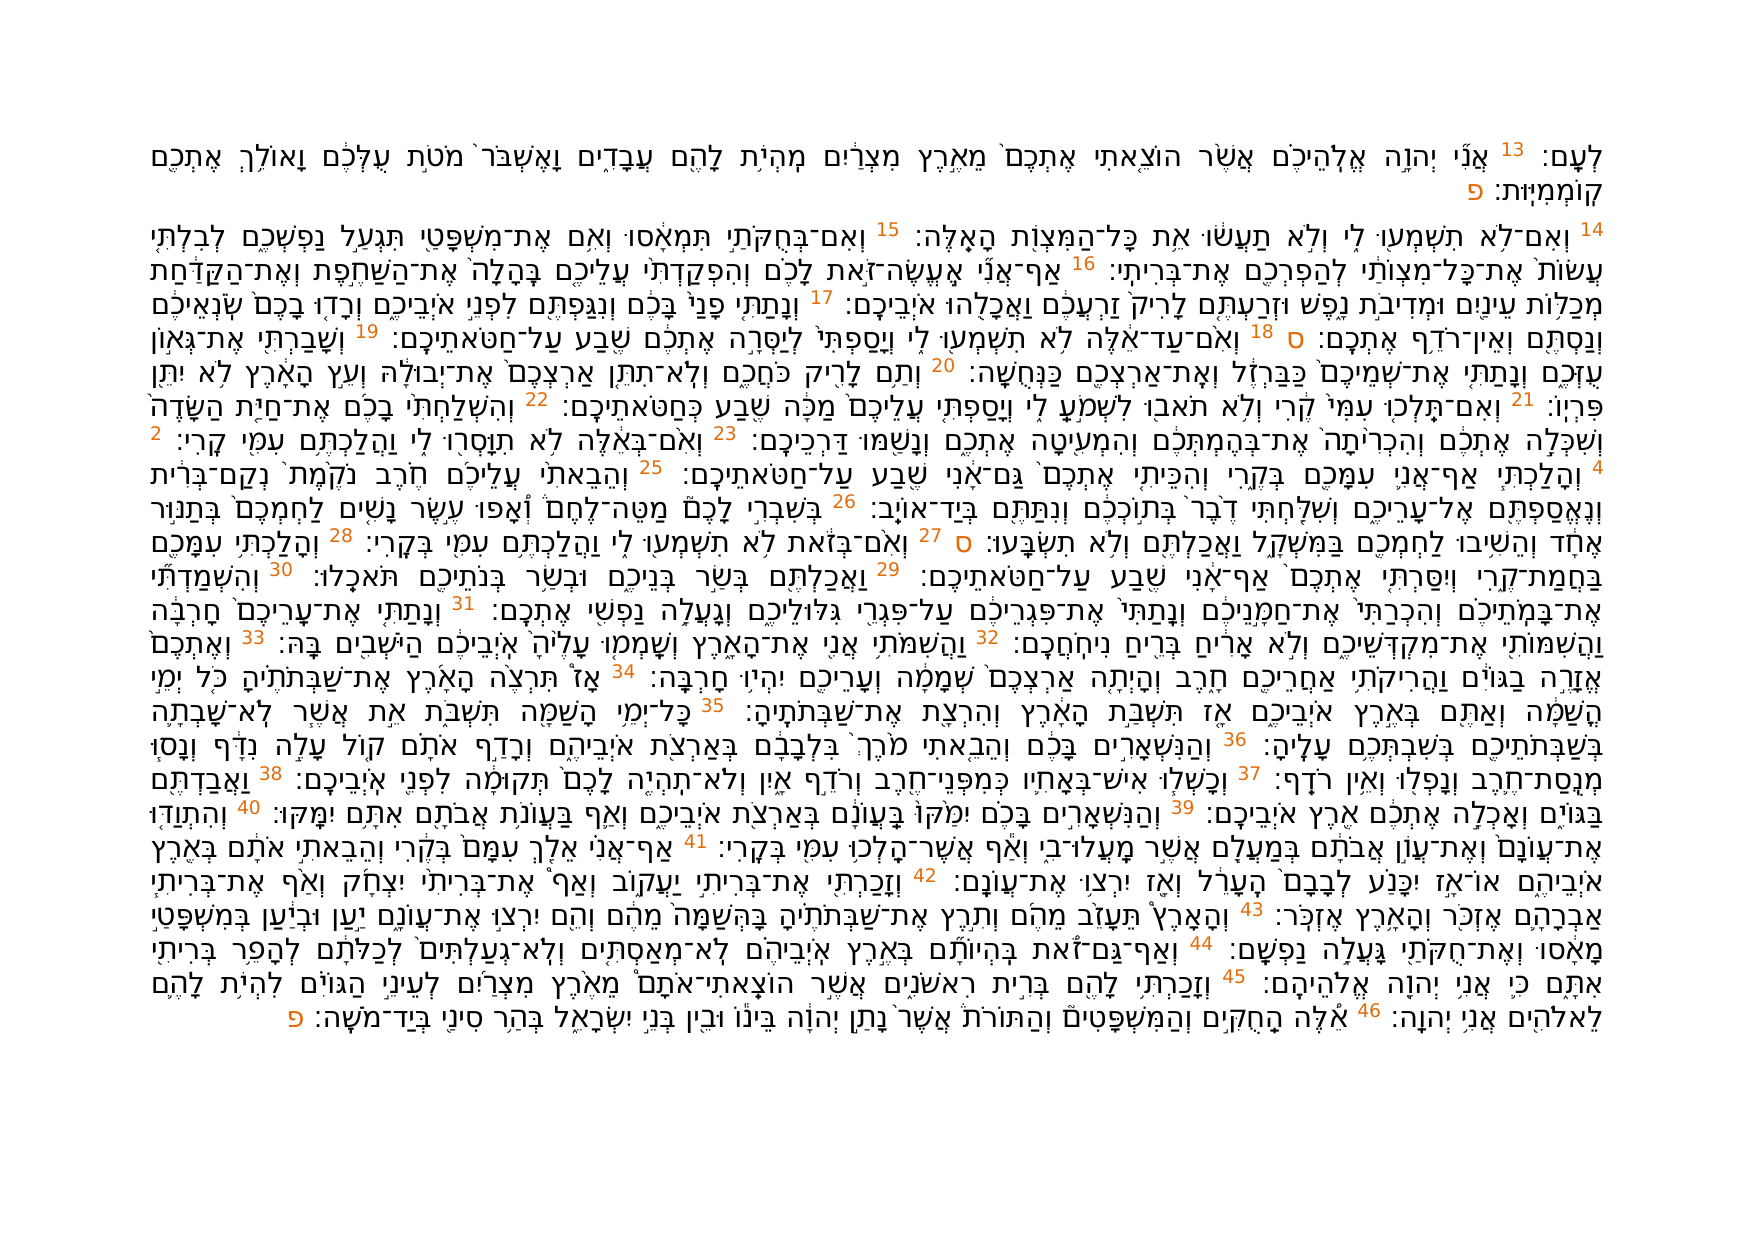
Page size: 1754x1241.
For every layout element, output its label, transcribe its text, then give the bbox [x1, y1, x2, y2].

text 1 לֹֽא־תַעֲשׂ֨וּ לָכֶ֜ם אֱלִילִ֗ם וּפֶ֤סֶל וּמַצֵּבָה֙ לֹֽא־תָקִ֣ימוּ לָכֶ֔ם וְאֶ֣בֶן מַשְׂכִּ֗ית לֹ֤א תִתְּנוּ֙ בְּאַרְצְכֶ֔ם לְהִֽשְׁתַּחֲוֺ֖ת עָלֶ֑יהָ כִּ֛י אֲנִ֥י יְהוָ֖ה אֱלֹהֵיכֶֽם׃ 2 אֶת־שַׁבְּתֹתַ֣י תִּשְׁמֹ֔רוּ וּמִקְדָּשִׁ֖י תִּירָ֑אוּ אֲנִ֖י יְהוָֽה׃ ס ‬‬‬3 אִם־בְּחֻקֹּתַ֖י תֵּלֵ֑כוּ וְאֶת־מִצְוֺתַ֣י תִּשְׁמְר֔וּ וַעֲשִׂיתֶ֖ם אֹתָֽם׃ ‬‬‬4 וְנָתַתִּ֥י גִשְׁמֵיכֶ֖ם בְּעִתָּ֑ם וְנָתְנָ֤ה הָאָ֙רֶץ֙ יְבוּלָ֔הּ וְעֵ֥ץ הַשָּׂדֶ֖ה יִתֵּ֥ן פִּרְיֽוֹ׃ ‬‬‬5 וְהִשִּׂ֨יג לָכֶ֥ם דַּ֙יִשׁ֙ אֶת־בָּצִ֔יר וּבָצִ֖יר יַשִּׂ֣יג אֶת־זָ֑רַע וַאֲכַלְתֶּ֤ם לַחְמְכֶם֙ לָשֹׂ֔בַע וִֽישַׁבְתֶּ֥ם לָבֶ֖טַח בְּאַרְצְכֶֽם׃ ‬‬‬6 וְנָתַתִּ֤י שָׁלוֹם֙ בָּאָ֔רֶץ וּשְׁכַבְתֶּ֖ם וְאֵ֣ין מַחֲרִ֑יד וְהִשְׁבַּתִּ֞י חַיָּ֤ה רָעָה֙ מִן־הָאָ֔רֶץ וְחֶ֖רֶב לֹא־תַעֲבֹ֥ר בְּאַרְצְכֶֽם׃ ‬‬‬7 וּרְדַפְתֶּ֖ם אֶת־אֹיְבֵיכֶ֑ם וְנָפְל֥וּ לִפְנֵיכֶ֖ם לֶחָֽרֶב ‬‬‬8 וְרָדְפ֨וּ מִכֶּ֤ם חֲמִשָּׁה֙ מֵאָ֔ה וּמֵאָ֥ה מִכֶּ֖ם רְבָבָ֣ה יִרְדֹּ֑פוּ וְנָפְל֧וּ אֹיְבֵיכֶ֛ם לִפְנֵיכֶ֖ם לֶחָֽרֶב׃ ‬‬‬9 וּפָנִ֣יתִי אֲלֵיכֶ֔ם וְהִפְרֵיתִ֣י אֶתְכֶ֔ם וְהִרְבֵּיתִ֖י אֶתְכֶ֑ם וַהֲקִימֹתִ֥י אֶת־בְּרִיתִ֖י אִתְּכֶֽם׃ ‬‬‬10 וַאֲכַלְתֶּ֥ם יָשָׁ֖ן נוֹשָׁ֑ן וְיָשָׁ֕ן מִפְּנֵ֥י חָדָ֖שׁ תּוֹצִֽיאוּ׃ ‬‬‬11 וְנָתַתִּ֥י מִשְׁכָּנִ֖י בְּתוֹכְכֶ֑ם וְלֹֽא־תִגְעַ֥ל נַפְשִׁ֖י אֶתְכֶֽם׃ ‬‬‬12 וְהִתְהַלַּכְתִּי֙ בְּת֣וֹכְכֶ֔ם וְהָיִ֥יתִי לָכֶ֖ם לֵֽאלֹהִ֑ים וְאַתֶּ֖ם תִּהְיוּ־לִ֥י לְעָֽם׃ ‬‬‬13 אֲנִ֞י יְהוָ֣ה אֱלֹֽהֵיכֶ֗ם אֲשֶׁ֨ר הוֹצֵ֤אתִי אֶתְכֶם֙ מֵאֶ֣רֶץ מִצְרַ֔יִם מִֽהְיֹ֥ת לָהֶ֖ם עֲבָדִ֑ים וָאֶשְׁבֹּר֙ מֹטֹ֣ת עֻלְּכֶ֔ם וָאוֹלֵ֥ךְ אֶתְכֶ֖ם קֽוֹמְמִיּֽוּת׃ פ ‬‬‬‬‬‬‬‬‬‬‬‬‬‬‬ [150, 139, 1604, 207]
text 14 וְאִם־לֹ֥א תִשְׁמְע֖וּ לִ֑י וְלֹ֣א תַעֲשׂ֔וּ אֵ֥ת כָּל־הַמִּצְוֺ֖ת הָאֵֽלֶּה׃ ‬‬‬15 וְאִם־בְּחֻקֹּתַ֣י תִּמְאָ֔סוּ וְאִ֥ם אֶת־מִשְׁפָּטַ֖י תִּגְעַ֣ל נַפְשְׁכֶ֑ם לְבִלְתִּ֤י עֲשׂוֹת֙ אֶת־כָּל־מִצְוֺתַ֔י לְהַפְרְכֶ֖ם אֶת־בְּרִיתִֽי׃ ‬‬‬16 אַף־אֲנִ֞י אֽ͏ֶעֱשֶׂה־זֹּ֣את לָכֶ֗ם וְהִפְקַדְתִּ֨י עֲלֵיכֶ֤ם בֶּֽהָלָה֙ אֶת־הַשַּׁחֶ֣פֶת וְאֶת־הַקַּדַּ֔חַת מְכַלּ֥וֹת עֵינַ֖יִם וּמְדִיבֹ֣ת נָ֑פֶשׁ וּזְרַעְתֶּ֤ם לָרִיק֙ זַרְעֲכֶ֔ם וַאֲכָלֻ֖הוּ אֹיְבֵיכֶֽם׃ ‬‬‬17 וְנָתַתִּ֤י פָנַי֙ בָּכֶ֔ם וְנִגַּפְתֶּ֖ם לִפְנֵ֣י אֹיְבֵיכֶ֑ם וְרָד֤וּ בָכֶם֙ שֹֽׂנְאֵיכֶ֔ם וְנַסְתֶּ֖ם וְאֵין־רֹדֵ֥ף אֶתְכֶֽם׃ ס ‬‬‬18 וְאִ֨ם־עַד־אֵ֔לֶּה לֹ֥א תִשְׁמְע֖וּ לִ֑י וְיָסַפְתִּי֙ לְיַסְּרָ֣ה אֶתְכֶ֔ם שֶׁ֖בַע עַל־חַטֹּאתֵיכֶֽם׃ ‬‬‬19 וְשָׁבַרְתִּ֖י אֶת־גְּא֣וֹן עֻזְּכֶ֑ם וְנָתַתִּ֤י אֶת־שְׁמֵיכֶם֙ כַּבַּרְזֶ֔ל וְאֶֽת־אַרְצְכֶ֖ם כַּנְּחֻשָֽׁה׃ ‬‬‬20 וְתַ֥ם לָרִ֖יק כֹּחֲכֶ֑ם וְלֹֽא־תִתֵּ֤ן אַרְצְכֶם֙ אֶת־יְבוּלָ֔הּ וְעֵ֣ץ הָאָ֔רֶץ לֹ֥א יִתֵּ֖ן פִּרְיֽוֹ׃ ‬‬‬21 וְאִם־תֵּֽלְכ֤וּ עִמִּי֙ קֶ֔רִי וְלֹ֥א תֹאב֖וּ לִשְׁמֹ֣עַֽ לִ֑י וְיָסַפְתִּ֤י עֲלֵיכֶם֙ מַכָּ֔ה שֶׁ֖בַע כְּחַטֹּאתֵיכֶֽם׃ ‬‬‬22 וְהִשְׁלַחְתִּ֨י בָכֶ֜ם אֶת־חַיַּ֤ת הַשָּׂדֶה֙ וְשִׁכְּלָ֣ה אֶתְכֶ֔ם וְהִכְרִ֙יתָה֙ אֶת־בְּהֶמְתְּכֶ֔ם וְהִמְעִ֖יטָה אֶתְכֶ֑ם וְנָשַׁ֖מּוּ דַּרְכֵיכֶֽם׃ ‬‬‬23 וְאִ֨ם־בְּאֵ֔לֶּה לֹ֥א תִוָּסְר֖וּ לִ֑י וַהֲלַכְתֶּ֥ם עִמִּ֖י קֶֽרִי׃ ‬‬‬24 וְהָלַכְתִּ֧י אַף־אֲנִ֛י עִמָּכֶ֖ם בְּקֶ֑רִי וְהִכֵּיתִ֤י אֶתְכֶם֙ גַּם־אָ֔נִי שֶׁ֖בַע עַל־חַטֹּאתֵיכֶֽם׃ ‬‬‬25 וְהֵבֵאתִ֨י עֲלֵיכֶ֜ם חֶ֗רֶב נֹקֶ֙מֶת֙ נְקַם־בְּרִ֔ית וְנֶאֱסַפְתֶּ֖ם אֶל־עָרֵיכֶ֑ם וְשִׁלַּ֤חְתִּי דֶ֙בֶר֙ בְּת֣וֹכְכֶ֔ם וְנִתַּתֶּ֖ם בְּיַד־אוֹיֵֽב׃ ‬‬‬26 בְּשִׁבְרִ֣י לָכֶם֮ מַטֵּה־לֶחֶם֒ וְ֠אָפוּ עֶ֣שֶׂר נָשִׁ֤ים לַחְמְכֶם֙ בְּתַנּ֣וּר אֶחָ֔ד וְהֵשִׁ֥יבוּ לַחְמְכֶ֖ם בַּמִּשְׁקָ֑ל וַאֲכַלְתֶּ֖ם וְלֹ֥א תִשְׂבָּֽעוּ׃ ס ‬‬‬27 וְאִ֨ם־בְּזֹ֔את לֹ֥א תִשְׁמְע֖וּ לִ֑י וַהֲלַכְתֶּ֥ם עִמִּ֖י בְּקֶֽרִי׃ ‬‬‬28 וְהָלַכְתִּ֥י עִמָּכֶ֖ם בַּחֲמַת־קֶ֑רִי וְיִסַּרְתִּ֤י אֶתְכֶם֙ אַף־אָ֔נִי שֶׁ֖בַע עַל־חַטֹּאתֵיכֶם׃ ‬‬‬29 וַאֲכַלְתֶּ֖ם בְּשַׂ֣ר בְּנֵיכֶ֑ם וּבְשַׂ֥ר בְּנֹתֵיכֶ֖ם תֹּאכֵֽלוּ׃ ‬‬‬30 וְהִשְׁמַדְתִּ֞י אֶת־בָּמֹֽתֵיכֶ֗ם וְהִכְרַתִּי֙ אֶת־חַמָּ֣נֵיכֶ֔ם וְנָֽתַתִּי֙ אֶת־פִּגְרֵיכֶ֔ם עַל־פִּגְרֵ֖י גִּלּוּלֵיכֶ֑ם וְגָעֲלָ֥ה נַפְשִׁ֖י אֶתְכֶֽם׃ ‬‬‬31 וְנָתַתִּ֤י אֶת־עָֽרֵיכֶם֙ חָרְבָּ֔ה וַהֲשִׁמּוֹתִ֖י אֶת־מִקְדְּשֵׁיכֶ֑ם וְלֹ֣א אָרִ֔יחַ בְּרֵ֖יחַ נִיחֹֽחֲכֶֽם׃ ‬‬‬32 וַהֲשִׁמֹּתִ֥י אֲנִ֖י אֶת־הָאָ֑רֶץ וְשָֽׁמְמ֤וּ עָלֶ֙יהָ֙ אֹֽיְבֵיכֶ֔ם הַיֹּשְׁבִ֖ים בָּֽהּ׃ ‬‬‬33 וְאֶתְכֶם֙ אֱזָרֶ֣ה בַגּוֹיִ֔ם וַהֲרִיקֹתִ֥י אַחֲרֵיכֶ֖ם חָ֑רֶב וְהָיְתָ֤ה אַרְצְכֶם֙ שְׁמָמָ֔ה וְעָרֵיכֶ֖ם יִהְי֥וּ חָרְבָּֽה׃ ‬‬‬34 אָז֩ תִּרְצֶ֨ה הָאָ֜רֶץ אֶת־שַׁבְּתֹתֶ֗יהָ כֹּ֚ל יְמֵ֣י הֳשַׁמָּ֔ה וְאַתֶּ֖ם בְּאֶ֣רֶץ אֹיְבֵיכֶ֑ם אָ֚ז תִּשְׁבַּ֣ת הָאָ֔רֶץ וְהִרְצָ֖ת אֶת־שַׁבְּתֹתֶֽיהָ׃ ‬‬‬‬35 כָּל־יְמֵ֥י הָשַׁמָּ֖ה תִּשְׁבֹּ֑ת אֵ֣ת אֲשֶׁ֧ר לֹֽא־שָׁבְתָ֛ה בְּשַׁבְּתֹתֵיכֶ֖ם בְּשִׁבְתְּכֶ֥ם עָלֶֽיהָ׃ ‬‬‬‬36 וְהַנִּשְׁאָרִ֣ים בָּכֶ֔ם וְהֵבֵ֤אתִי מֹ֙רֶךְ֙ בִּלְבָבָ֔ם בְּאַרְצֹ֖ת אֹיְבֵיהֶ֑ם וְרָדַ֣ף אֹתָ֗ם ק֚וֹל עָלֶ֣ה נִדָּ֔ף וְנָס֧וּ מְנֻֽסַת־חֶ֛רֶב וְנָפְל֖וּ וְאֵ֥ין רֹדֵֽף׃ ‬‬‬37 וְכָשְׁל֧וּ אִישׁ־בְּאָחִ֛יו כְּמִפְּנֵי־חֶ֖רֶב וְרֹדֵ֣ף אָ֑יִן וְלֹא־תִֽהְיֶ֤ה לָכֶם֙ תְּקוּמָ֔ה לִפְנֵ֖י אֹֽיְבֵיכֶֽם׃ ‬‬‬38 וַאֲבַדְתֶּ֖ם בַּגּוֹיִ֑ם וְאָכְלָ֣ה אֶתְכֶ֔ם אֶ֖רֶץ אֹיְבֵיכֶֽם׃ ‬‬‬39 וְהַנִּשְׁאָרִ֣ים בָּכֶ֗ם יִמַּ֙קּוּ֙ בּֽ͏ַעֲוֺנָ֔ם בְּאַרְצֹ֖ת אֹיְבֵיכֶ֑ם וְאַ֛ף בַּעֲוֺנֹ֥ת אֲבֹתָ֖ם אִתָּ֥ם יִמָּֽקּוּ׃ ‬‬‬40 וְהִתְוַדּ֤וּ אֶת־עֲוֺנָם֙ וְאֶת־עֲוֺ֣ן אֲבֹתָ֔ם בְּמַעֲלָ֖ם אֲשֶׁ֣ר מָֽעֲלוּ־בִ֑י וְאַ֕ף אֲשֶׁר־הֽ͏ָלְכ֥וּ עִמִּ֖י בְּקֶֽרִי׃ ‬‬‬41 אַף־אֲנִ֗י אֵלֵ֤ךְ עִמָּם֙ בְּקֶ֔רִי וְהֵבֵאתִ֣י אֹתָ֔ם בְּאֶ֖רֶץ אֹיְבֵיהֶ֑ם אוֹ־אָ֣ז יִכָּנַ֗ע לְבָבָם֙ הֶֽעָרֵ֔ל וְאָ֖ז יִרְצ֥וּ אֶת־עֲוֺנָֽם׃ ‬‬‬42 וְזָכַרְתִּ֖י אֶת־בְּרִיתִ֣י יַעֲק֑וֹב וְאַף֩ אֶת־בְּרִיתִ֨י יִצְחָ֜ק וְאַ֨ף אֶת־בְּרִיתִ֧י אַבְרָהָ֛ם אֶזְכֹּ֖ר וְהָאָ֥רֶץ אֶזְכֹּֽר׃ ‬‬‬43 וְהָאָרֶץ֩ תֵּעָזֵ֨ב מֵהֶ֜ם וְתִ֣רֶץ אֶת־שַׁבְּתֹתֶ֗יהָ בָּהְּשַׁמָּה֙ מֵהֶ֔ם וְהֵ֖ם יִרְצ֣וּ אֶת־עֲוֺנָ֑ם יַ֣עַן וּבְיַ֔עַן בְּמִשְׁפָּטַ֣י מָאָ֔סוּ וְאֶת־חֻקֹּתַ֖י גָּעֲלָ֥ה נַפְשָֽׁם׃ ‬‬‬44 וְאַף־גַּם־זֹ֠את בִּֽהְיוֹתָ֞ם בְּאֶ֣רֶץ אֹֽיְבֵיהֶ֗ם לֹֽא־מְאַסְתִּ֤ים וְלֹֽא־גְעַלְתִּים֙ לְכַלֹּתָ֔ם לְהָפֵ֥ר בְּרִיתִ֖י אִתָּ֑ם כִּ֛י אֲנִ֥י יְהוָ֖ה אֱלֹהֵיהֶֽם׃ ‬‬‬45 וְזָכַרְתִּ֥י לָהֶ֖ם בְּרִ֣ית רִאשֹׁנִ֑ים אֲשֶׁ֣ר הוֹצֵֽאתִי־אֹתָם֩ מֵאֶ֨רֶץ מִצְרַ֜יִם לְעֵינֵ֣י הַגּוֹיִ֗ם לִהְיֹ֥ת לָהֶ֛ם לֵאלֹהִ֖ים אֲנִ֥י יְהוָֽה׃ ‬‬‬46 אֵ֠לֶּה הַֽחֻקִּ֣ים וְהַמִּשְׁפָּטִים֮ וְהַתּוֹרֹת֒ אֲשֶׁר֙ נָתַ֣ן יְהוָ֔ה בֵּינ֕וֹ וּבֵ֖ין בְּנֵ֣י יִשְׂרָאֵ֑ל בְּהַ֥ר סִינַ֖י בְּיַד־מֹשֶֽׁה׃ פ ‬‬‬‬‬‬‬‬‬‬‬‬‬‬‬‬‬‬‬‬‬‬‬‬‬‬‬‬‬‬‬‬‬‬‬‬ [150, 219, 1604, 1034]
